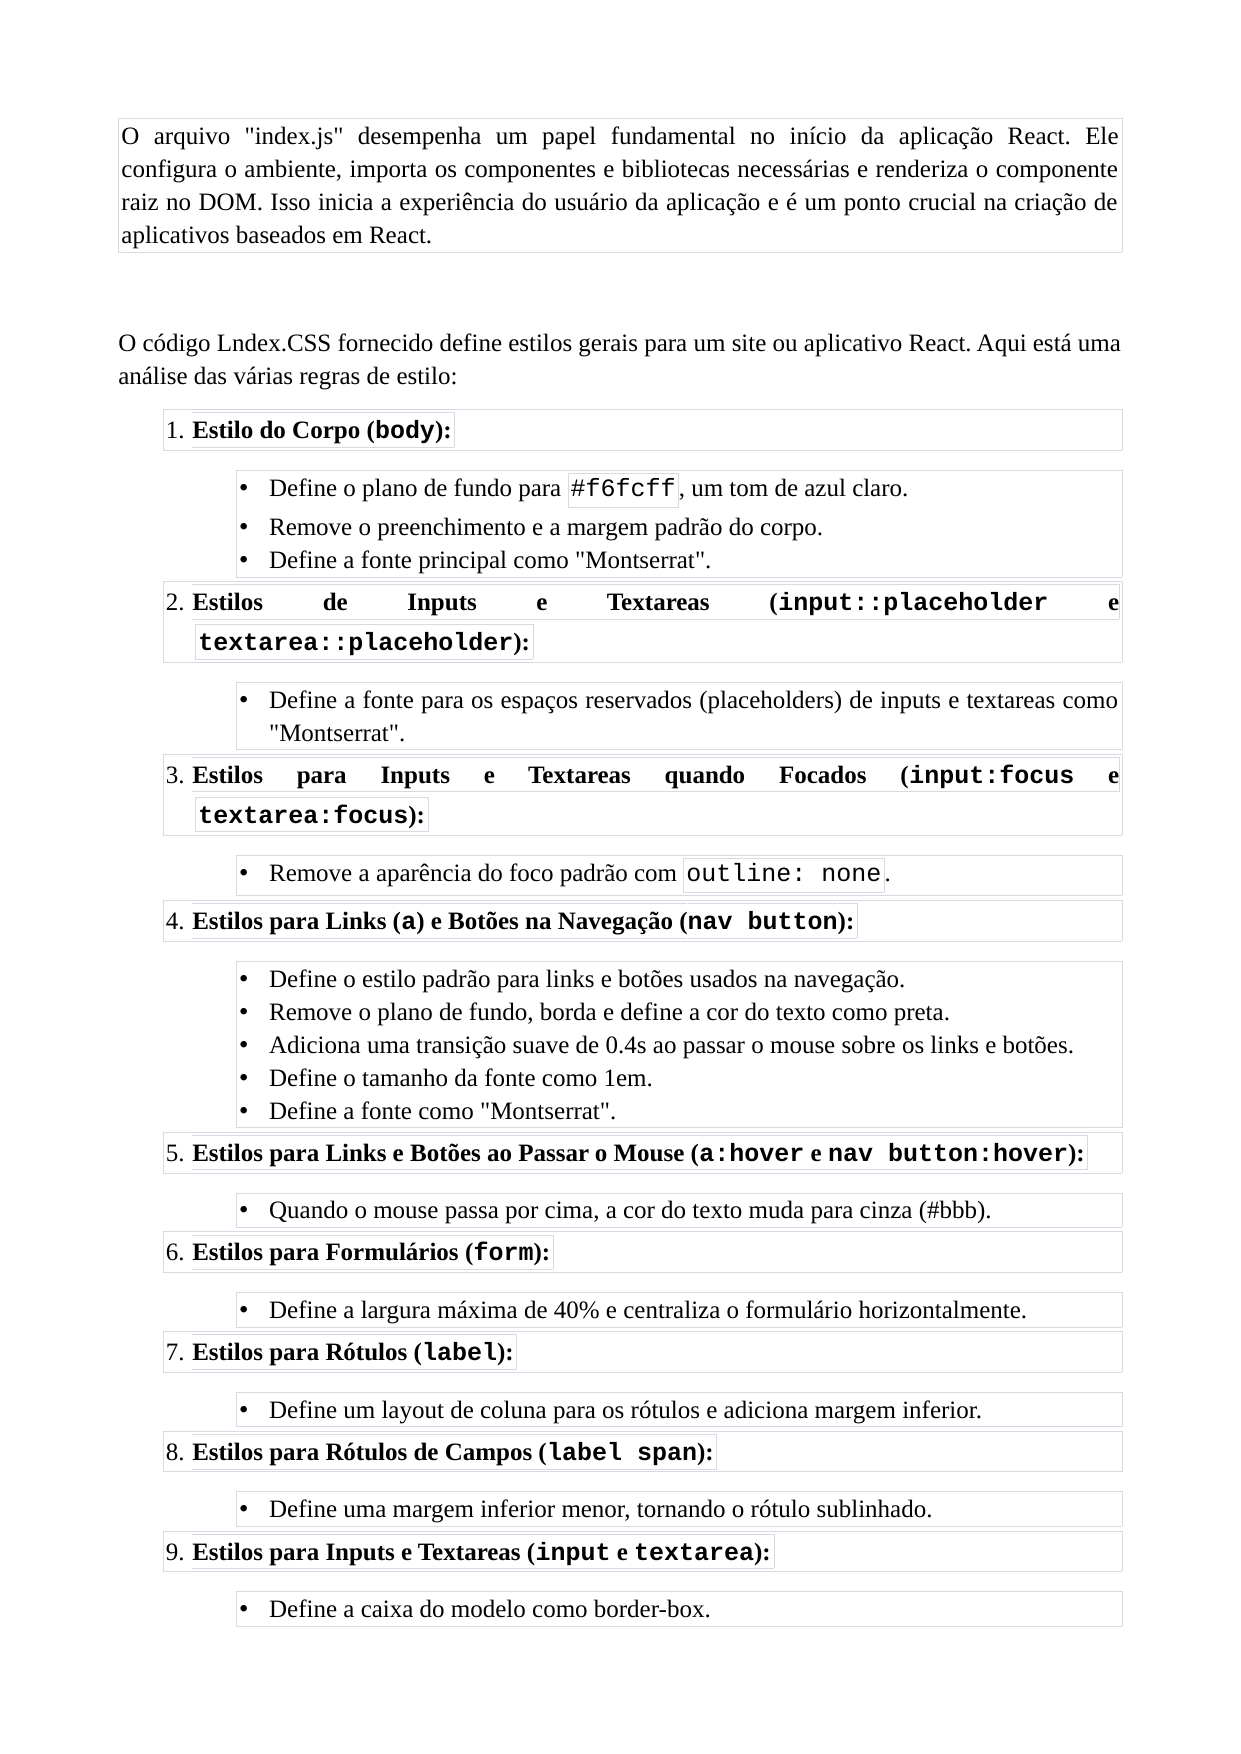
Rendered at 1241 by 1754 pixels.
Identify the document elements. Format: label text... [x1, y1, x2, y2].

list Remove o plano de fundo, borda e define a cor do texto como preta. [237, 994, 1122, 1025]
list Estilos para Rótulos (label): [164, 1332, 1122, 1372]
list Define a fonte principal como "Montserrat". [237, 542, 1122, 577]
list Remove o preenchimento e a margem padrão do corpo. [237, 509, 1122, 541]
list Define a fonte como "Montserrat". [237, 1093, 1122, 1127]
list Estilo do Corpo (body): [164, 410, 1122, 450]
list Define um layout de coluna para os rótulos e adiciona margem inferior. [237, 1393, 1122, 1426]
list Estilos de Inputs e Textareas (input::placeholder e textarea::placeholder): [164, 582, 1122, 662]
text O arquivo "index.js" desempenha um papel fundamental no início da aplicação React. Ele configura o ambiente, importa os componentes e bibliotecas necessárias e renderiza o componente raiz no DOM. Isso inicia a experiência do usuário da aplicação e é um ponto crucial na criação de aplicativos baseados em React. [119, 119, 1122, 252]
list Define o estilo padrão para links e botões usados na navegação. [237, 962, 1122, 992]
list Define o plano de fundo para #f6fcff, um tom de azul claro. [237, 471, 1122, 507]
list Estilos para Inputs e Textareas (input e textarea): [164, 1532, 1122, 1571]
list Define a caixa do modelo como border-box. [237, 1592, 1122, 1626]
list Estilos para Links (a) e Botões na Navegação (nav button): [164, 901, 1122, 941]
list Define a fonte para os espaços reservados (placeholders) de inputs e textareas como "Montserrat". [237, 683, 1122, 749]
list Estilos para Links e Botões ao Passar o Mouse (a:hover e nav button:hover): [164, 1133, 1122, 1173]
list Define o tamanho da fonte como 1em. [237, 1060, 1122, 1091]
text O código Lndex.CSS fornecido define estilos gerais para um site ou aplicativo React. Aqui está uma análise das várias regras de estilo: [118, 328, 1122, 390]
list Define a largura máxima de 40% e centraliza o formulário horizontalmente. [237, 1293, 1122, 1327]
list Quando o mouse passa por cima, a cor do texto muda para cinza (#bbb). [237, 1194, 1122, 1227]
list Estilos para Inputs e Textareas quando Focados (input:focus e textarea:focus): [164, 755, 1122, 835]
list Remove a aparência do foco padrão com outline: none. [237, 856, 1122, 895]
list Estilos para Formulários (form): [164, 1232, 1122, 1272]
list Define uma margem inferior menor, tornando o rótulo sublinhado. [237, 1492, 1122, 1526]
list Adiciona uma transição suave de 0.4s ao passar o mouse sobre os links e botões. [237, 1027, 1122, 1058]
list Estilos para Rótulos de Campos (label span): [164, 1432, 1122, 1471]
